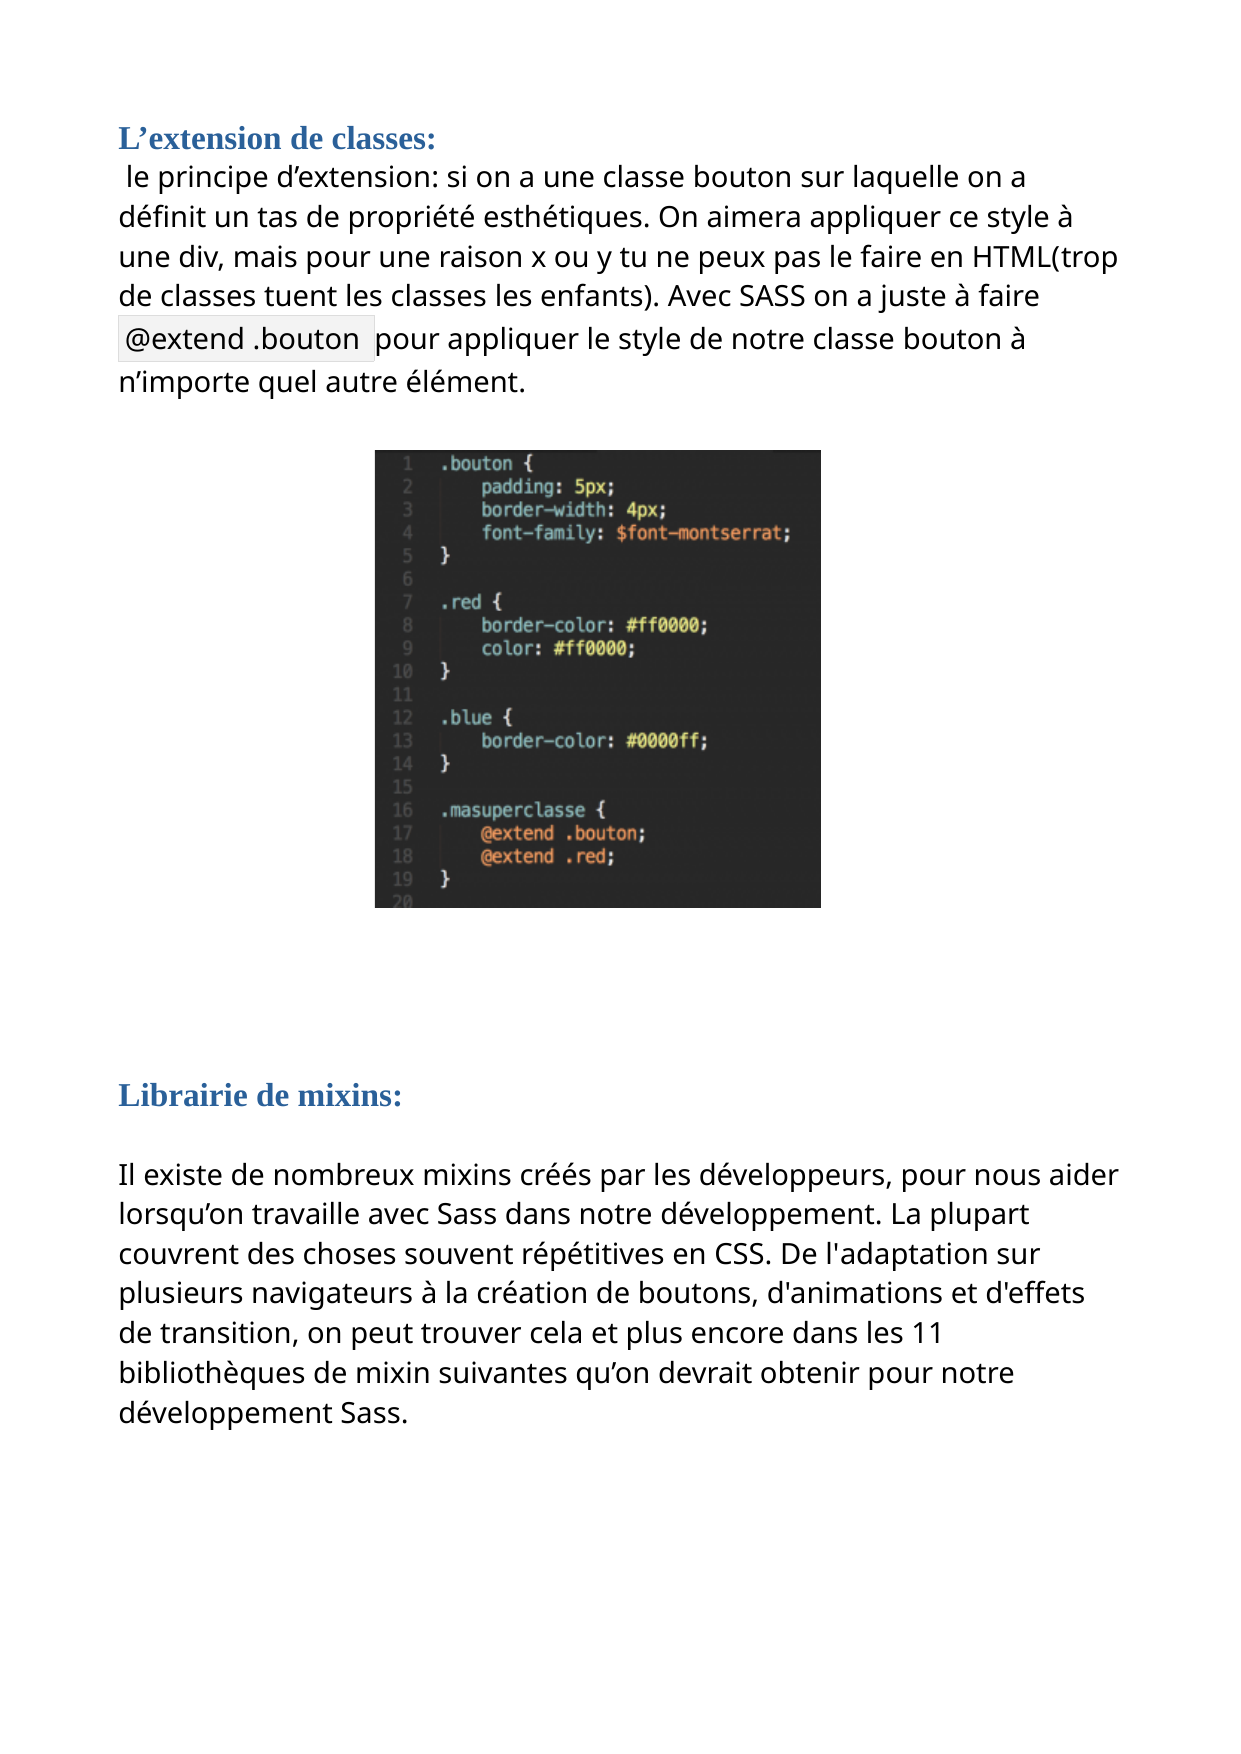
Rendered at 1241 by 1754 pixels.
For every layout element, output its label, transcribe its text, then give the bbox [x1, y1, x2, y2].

text Il existe de nombreux mixins créés par les développeurs, pour nous aider lorsqu’on travaille avec Sass dans notre développement. La plupart couvrent des choses souvent répétitives en CSS. De l'adaptation sur plusieurs navigateurs à la création de boutons, d'animations et d'effets de transition, on peut trouver cela et plus encore dans les 11 bibliothèques de mixin suivantes qu’on devrait obtenir pour notre développement Sass. [118, 1154, 1122, 1432]
picture [374, 450, 821, 908]
text L’extension de classes: [118, 118, 1122, 156]
text le principe d’extension: si on a une classe bouton sur laquelle on a définit un tas de propriété esthétiques. On aimera appliquer ce style à une div, mais pour une raison x ou y tu ne peux pas le faire en HTML(trop de classes tuent les classes les enfants). Avec SASS on a juste à faire @extend .bouton pour appliquer le style de notre classe bouton à n’importe quel autre élément. [118, 156, 1122, 401]
text Librairie de mixins: [118, 1076, 1122, 1114]
